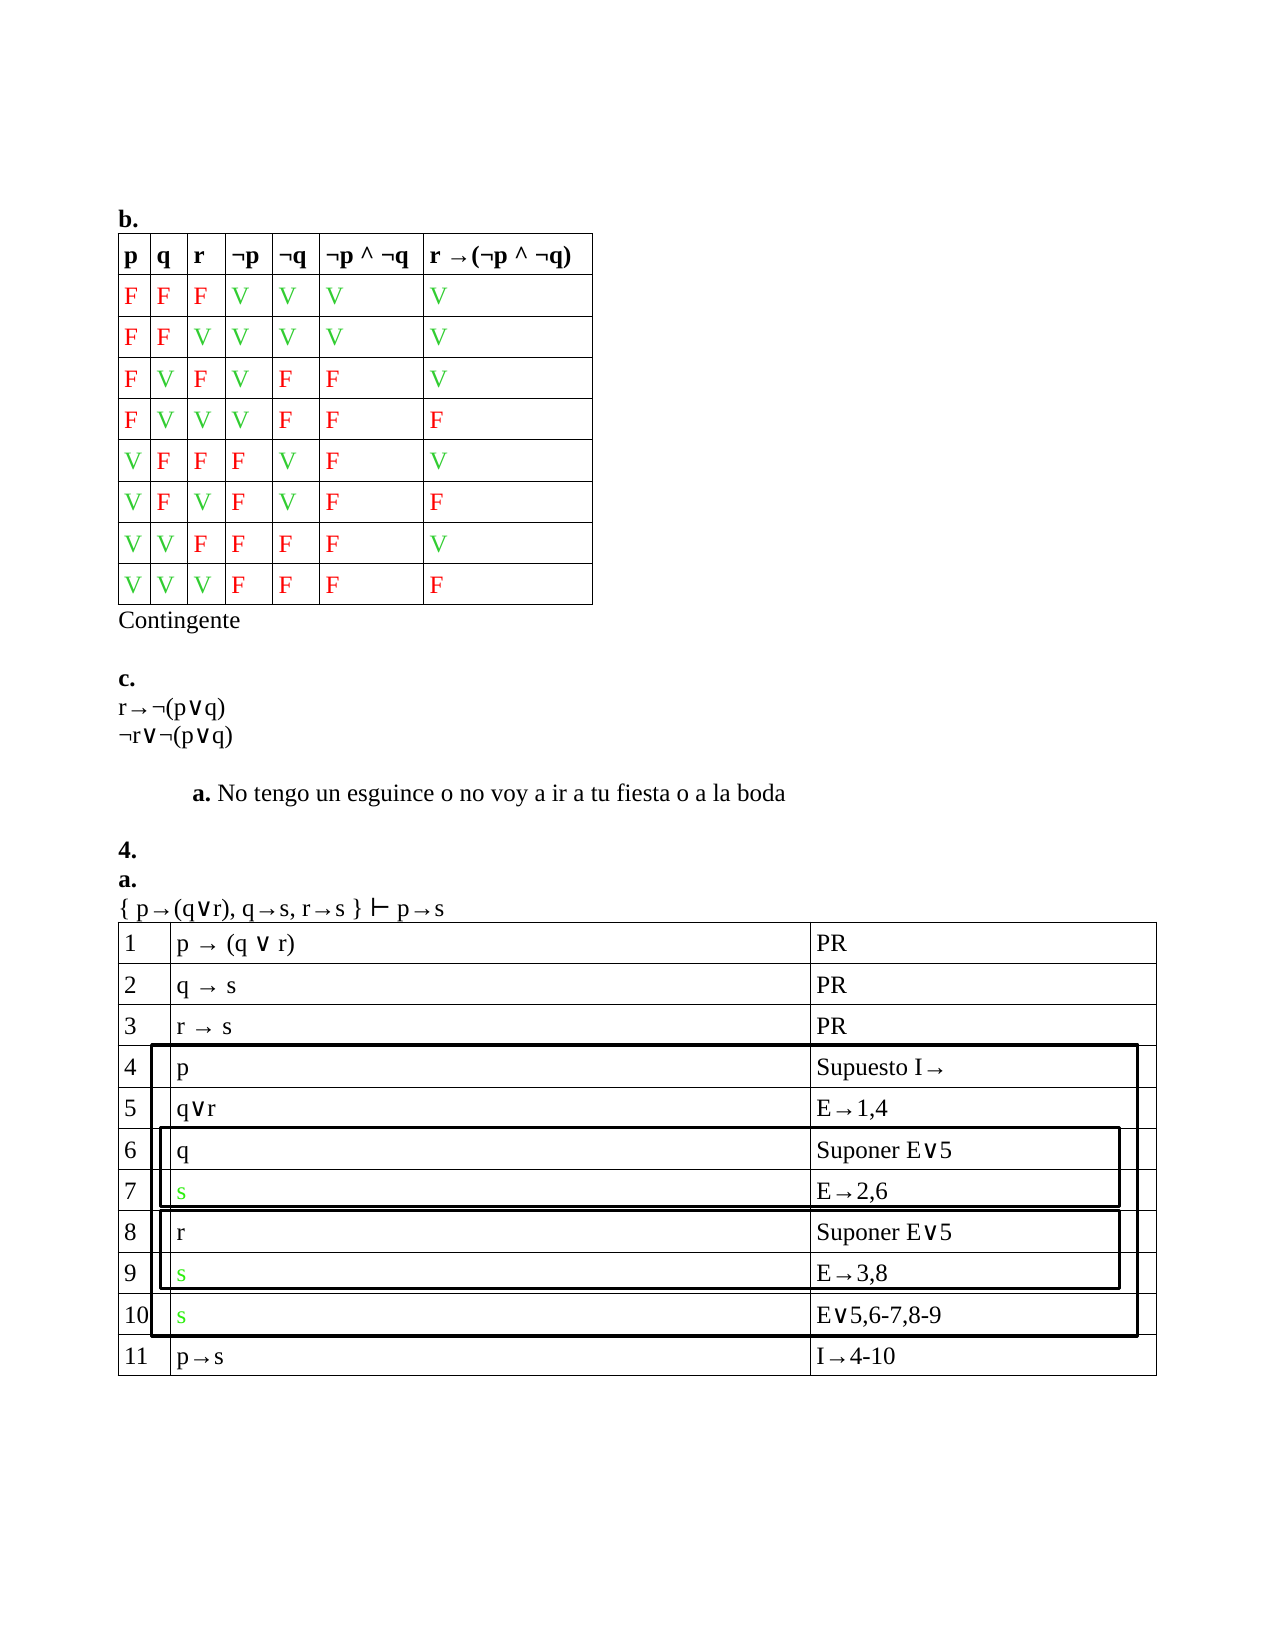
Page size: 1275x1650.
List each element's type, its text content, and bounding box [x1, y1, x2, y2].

table_header q [151, 234, 187, 274]
table_cell F [273, 358, 319, 398]
table_cell [153, 1211, 159, 1252]
text b. [118, 204, 1157, 233]
table_cell V [188, 482, 225, 522]
table_cell F [151, 275, 187, 316]
table_cell 7 [119, 1170, 150, 1210]
table_cell s [171, 1170, 810, 1205]
table_cell V [188, 317, 225, 357]
table_cell F [320, 358, 423, 398]
table_cell F [119, 275, 150, 316]
table_cell 4 [119, 1046, 150, 1087]
table_cell [153, 1294, 170, 1334]
table_cell V [119, 523, 150, 563]
table_header PR [811, 923, 1156, 963]
table_cell V [320, 317, 423, 357]
table_cell V [188, 564, 225, 604]
table_cell [153, 1253, 170, 1293]
table_cell V [273, 440, 319, 481]
table_cell F [273, 564, 319, 604]
table_cell q [171, 1129, 810, 1169]
table_cell I→4-10 [811, 1335, 1156, 1375]
table_cell 9 [119, 1253, 150, 1293]
table_cell F [188, 440, 225, 481]
table_cell q → s [171, 964, 810, 1004]
table_cell V [273, 482, 319, 522]
table_cell F [320, 482, 423, 522]
table_cell V [320, 275, 423, 316]
table_cell F [151, 317, 187, 357]
table_cell V [424, 317, 592, 357]
table_cell V [151, 358, 187, 398]
table_cell p [171, 1047, 810, 1087]
text { p→(q∨r), q→s, r→s } ⊢ p→s [118, 893, 1157, 922]
table_cell PR [811, 964, 1156, 1004]
table_header ¬q [273, 234, 319, 274]
table_cell V [424, 358, 592, 398]
table_cell [1139, 1253, 1156, 1293]
table_cell V [151, 523, 187, 563]
table_cell r [171, 1212, 810, 1252]
table_cell F [226, 482, 272, 522]
table_cell [162, 1129, 170, 1169]
table_cell Suponer E∨5 [811, 1129, 1118, 1169]
table_cell F [151, 440, 187, 481]
table_cell [1139, 1211, 1156, 1252]
table_cell [1139, 1046, 1156, 1087]
table_cell F [424, 482, 592, 522]
table_cell p→s [171, 1338, 810, 1375]
table_cell s [171, 1294, 810, 1334]
table_cell F [320, 523, 423, 563]
table_cell F [119, 317, 150, 357]
table_cell [1139, 1170, 1156, 1210]
table_cell E→1,4 [811, 1088, 1136, 1128]
table_cell V [119, 564, 150, 604]
table_header r →(¬p ^ ¬q) [424, 234, 592, 274]
table_cell 10 [119, 1294, 150, 1334]
table_header ¬p [226, 234, 272, 274]
table_cell V [119, 440, 150, 481]
table_cell F [188, 358, 225, 398]
table_cell F [320, 564, 423, 604]
table_cell Suponer E∨5 [811, 1212, 1118, 1252]
table_cell 6 [119, 1129, 150, 1169]
table_cell F [188, 523, 225, 563]
table_cell V [119, 482, 150, 522]
table_cell Supuesto I→ [811, 1047, 1136, 1087]
text c. [118, 663, 1157, 692]
table_cell V [424, 440, 592, 481]
text Contingente [118, 605, 1157, 634]
table_cell PR [811, 1005, 1156, 1045]
table_cell F [226, 523, 272, 563]
table_header p → (q ∨ r) [171, 923, 810, 963]
table_cell q∨r [171, 1088, 810, 1126]
table_cell V [151, 399, 187, 439]
table_cell 8 [119, 1211, 150, 1252]
table_cell F [119, 399, 150, 439]
table_cell V [226, 275, 272, 316]
table_cell E→2,6 [811, 1170, 1136, 1210]
table_cell [1121, 1211, 1136, 1252]
table_cell F [424, 564, 592, 604]
table_cell V [226, 358, 272, 398]
table_cell 5 [119, 1088, 150, 1128]
table_cell F [119, 358, 150, 398]
table_cell V [424, 275, 592, 316]
table_cell V [226, 399, 272, 439]
table_cell E→3,8 [811, 1253, 1136, 1293]
table_cell 3 [119, 1005, 170, 1045]
table_cell V [273, 317, 319, 357]
table_cell F [188, 275, 225, 316]
text a. [118, 864, 1157, 893]
table_cell F [273, 523, 319, 563]
table_cell V [226, 317, 272, 357]
text ¬r∨¬(p∨q) [118, 720, 1157, 749]
table_cell [153, 1170, 170, 1210]
table_cell r → s [171, 1005, 810, 1043]
table_cell [1139, 1129, 1156, 1169]
table_header 1 [119, 923, 170, 963]
table_cell F [424, 399, 592, 439]
table_cell [1139, 1088, 1156, 1128]
table_cell [1139, 1294, 1156, 1334]
table_cell 2 [119, 964, 170, 1004]
table_cell V [151, 564, 187, 604]
text r→¬(p∨q) [118, 692, 1157, 720]
table_cell s [171, 1253, 810, 1287]
table_cell [153, 1129, 159, 1169]
table_cell [1121, 1129, 1136, 1169]
table_cell E∨5,6-7,8-9 [811, 1294, 1136, 1334]
table_cell V [188, 399, 225, 439]
table_cell F [273, 399, 319, 439]
table_cell F [226, 440, 272, 481]
table_header ¬p ^ ¬q [320, 234, 423, 274]
table_cell 11 [119, 1335, 170, 1375]
table_header p [119, 234, 150, 274]
table_header r [188, 234, 225, 274]
table_cell F [320, 399, 423, 439]
table_cell [153, 1047, 170, 1087]
table_cell F [320, 440, 423, 481]
text a. No tengo un esguince o no voy a ir a tu fiesta o a la boda [118, 778, 1157, 807]
table_cell [153, 1088, 170, 1128]
table_cell [162, 1212, 170, 1252]
table_cell F [226, 564, 272, 604]
text 4. [118, 835, 1157, 864]
table_cell V [273, 275, 319, 316]
table_cell F [151, 482, 187, 522]
table_cell V [424, 523, 592, 563]
